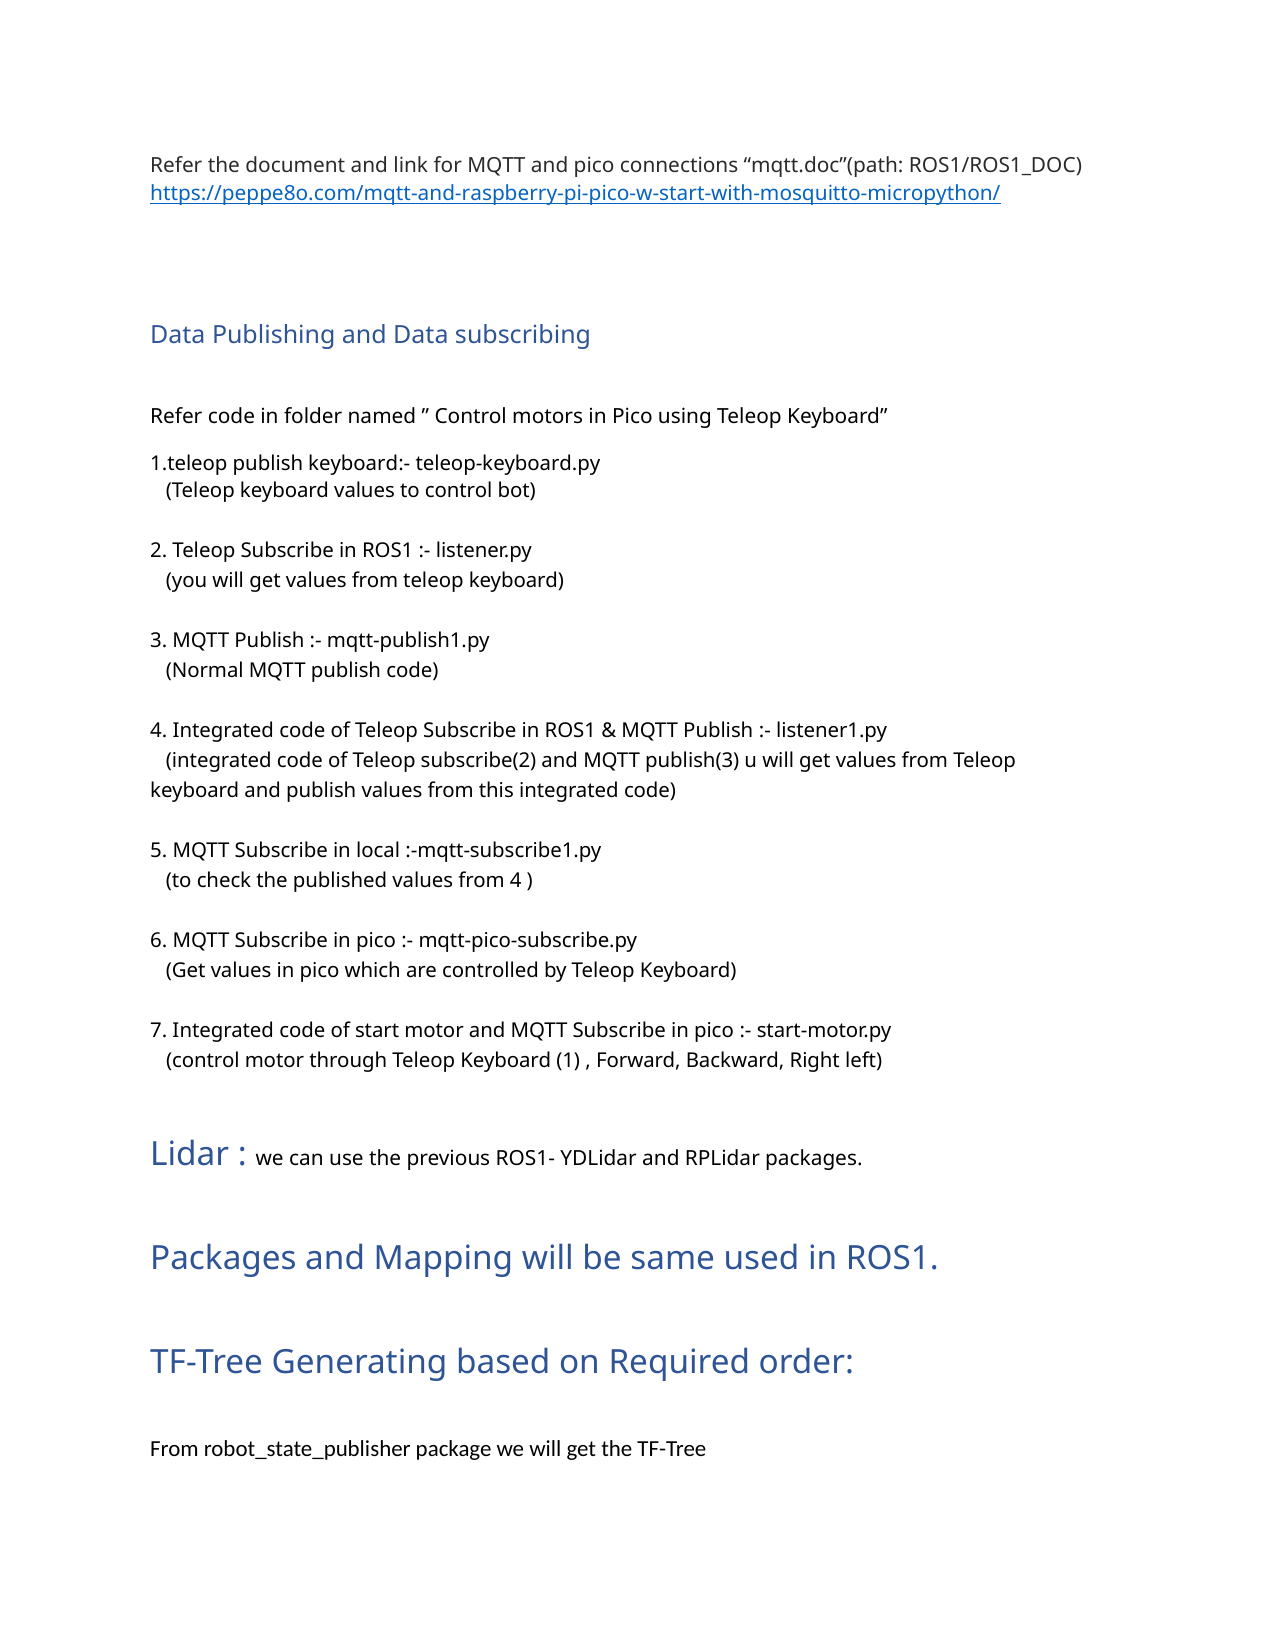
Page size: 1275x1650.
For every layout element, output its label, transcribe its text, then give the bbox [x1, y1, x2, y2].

text 5. MQTT Subscribe in local :-mqtt-subscribe1.py [150, 836, 1125, 864]
subtitle Packages and Mapping will be same used in ROS1. [150, 1234, 1125, 1279]
text (Get values in pico which are controlled by Teleop Keyboard) [150, 956, 1125, 984]
text From robot_state_publisher package we will get the TF-Tree [150, 1434, 1125, 1462]
text 3. MQTT Publish :- mqtt-publish1.py [150, 626, 1125, 654]
text 2. Teleop Subscribe in ROS1 :- listener.py [150, 536, 1125, 564]
text (you will get values from teleop keyboard) [150, 566, 1125, 594]
subtitle TF-Tree Generating based on Required order: [150, 1338, 1125, 1383]
subtitle Data Publishing and Data subscribing [150, 317, 1125, 351]
text 4. Integrated code of Teleop Subscribe in ROS1 & MQTT Publish :- listener1.py [150, 716, 1125, 744]
text (control motor through Teleop Keyboard (1) , Forward, Backward, Right left) [150, 1046, 1125, 1074]
text (to check the published values from 4 ) [150, 866, 1125, 894]
text (Normal MQTT publish code) [150, 656, 1125, 684]
text (integrated code of Teleop subscribe(2) and MQTT publish(3) u will get values from Teleop keyboard and publish values from this integrated code) [150, 746, 1125, 804]
text 1.teleop publish keyboard:- teleop-keyboard.py [150, 448, 1125, 476]
text Refer code in folder named ” Control motors in Pico using Teleop Keyboard” [150, 401, 1125, 429]
text 6. MQTT Subscribe in pico :- mqtt-pico-subscribe.py [150, 926, 1125, 954]
text (Teleop keyboard values to control bot) [150, 476, 1125, 504]
text https://peppe8o.com/mqtt-and-raspberry-pi-pico-w-start-with-mosquitto-micropython/ [150, 178, 1125, 207]
subtitle Lidar : we can use the previous ROS1- YDLidar and RPLidar packages. [150, 1129, 1125, 1175]
text Refer the document and link for MQTT and pico connections “mqtt.doc”(path: ROS1/ROS1_DOC) [150, 150, 1125, 178]
text 7. Integrated code of start motor and MQTT Subscribe in pico :- start-motor.py [150, 1016, 1125, 1044]
